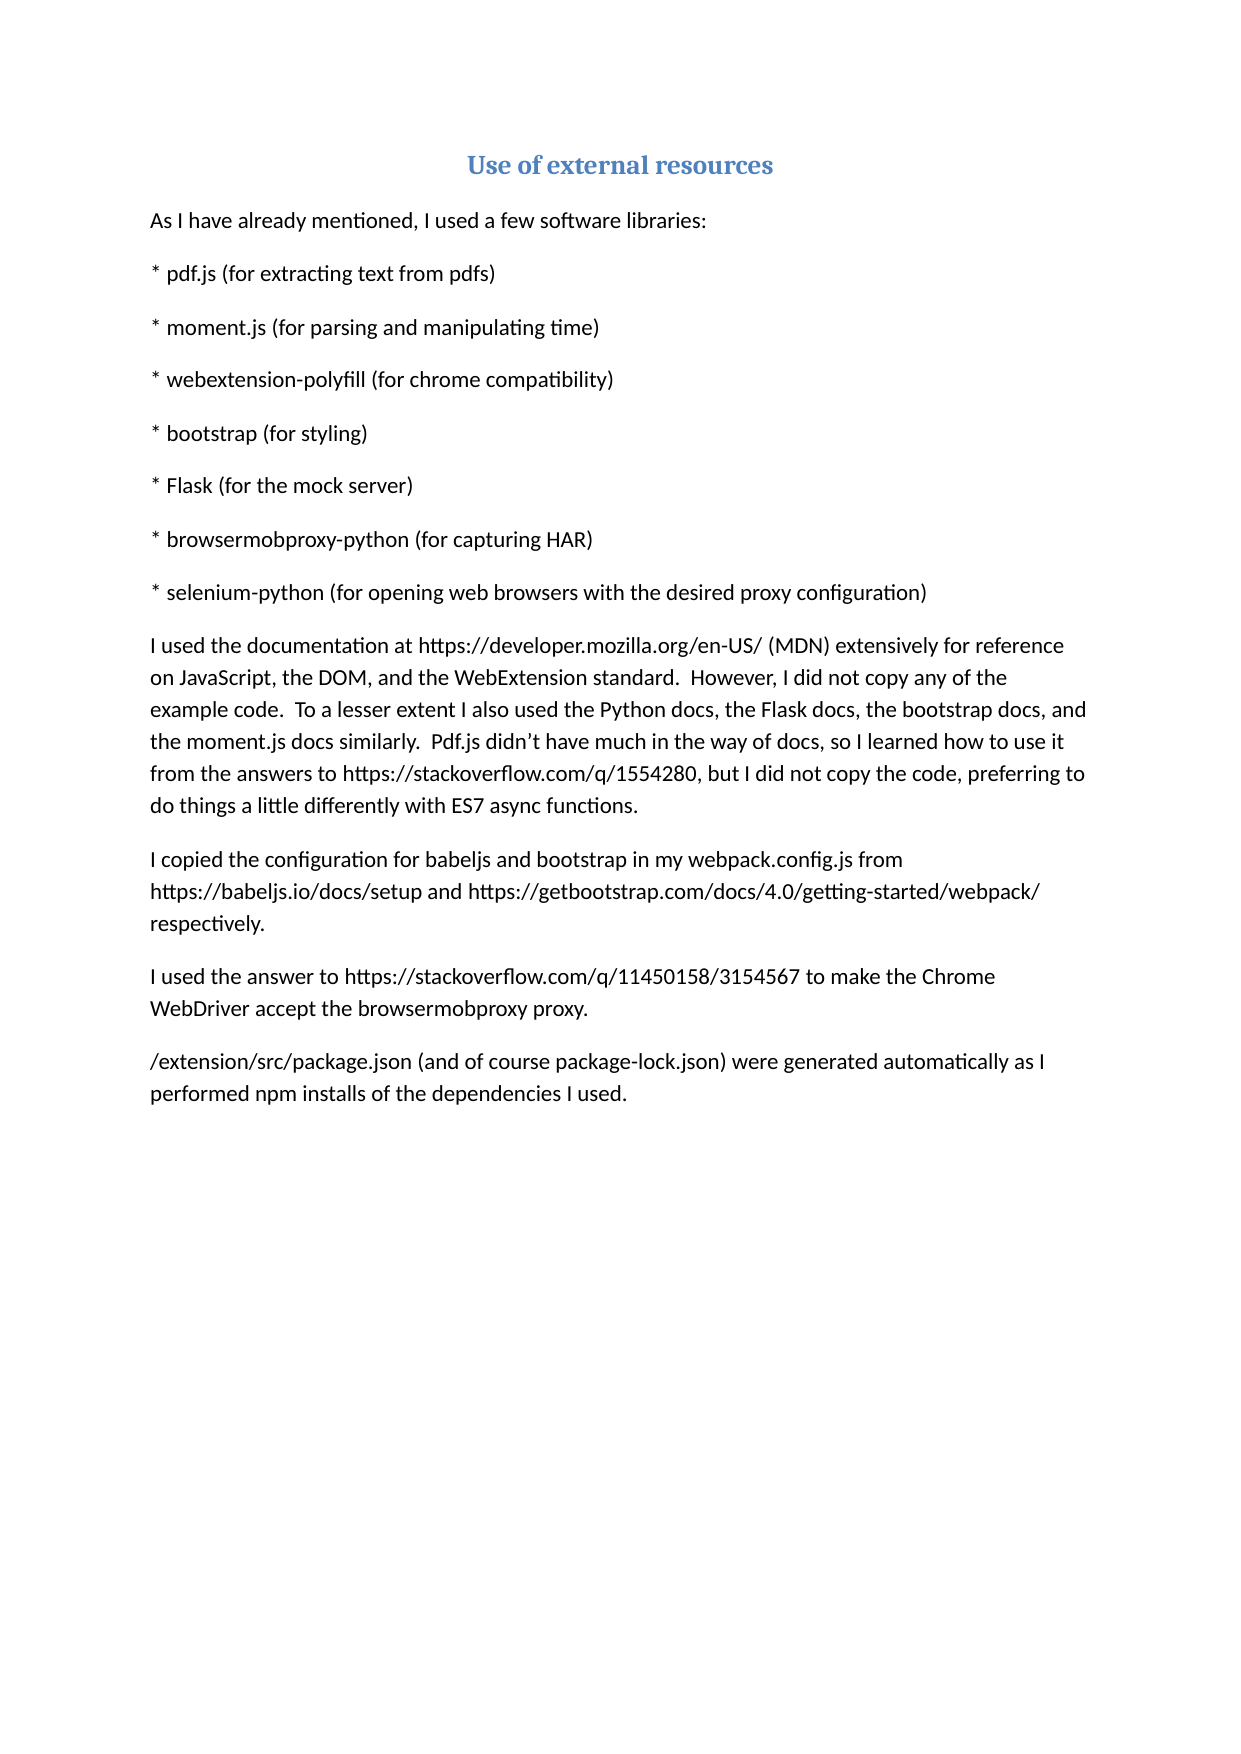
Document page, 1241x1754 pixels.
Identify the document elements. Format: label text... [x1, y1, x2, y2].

text I used the answer to https://stackoverflow.com/q/11450158/3154567 to make the Chrome WebDriver accept the browsermobproxy proxy. [150, 962, 1090, 1022]
text I copied the configuration for babeljs and bootstrap in my webpack.config.js from https://babeljs.io/docs/setup and https://getbootstrap.com/docs/4.0/getting-started/webpack/ respectively. [150, 845, 1090, 937]
text * Flask (for the mock server) [150, 472, 1090, 500]
text * browsermobproxy-python (for capturing HAR) [150, 525, 1090, 553]
subtitle Use of external resources [150, 150, 1090, 181]
text * bootstrap (for styling) [150, 419, 1090, 447]
text * moment.js (for parsing and manipulating time) [150, 313, 1090, 341]
text I used the documentation at https://developer.mozilla.org/en-US/ (MDN) extensively for reference on JavaScript, the DOM, and the WebExtension standard. However, I did not copy any of the example code. To a lesser extent I also used the Python docs, the Flask docs, the bootstrap docs, and the moment.js docs similarly. Pdf.js didn’t have much in the way of docs, so I learned how to use it from the answers to https://stackoverflow.com/q/1554280, but I did not copy the code, preferring to do things a little differently with ES7 async functions. [150, 631, 1090, 820]
text * selenium-python (for opening web browsers with the desired proxy configuration) [150, 578, 1090, 606]
text As I have already mentioned, I used a few software libraries: [150, 207, 1090, 234]
text * webextension-polyfill (for chrome compatibility) [150, 366, 1090, 394]
text /extension/src/package.json (and of course package-lock.json) were generated automatically as I performed npm installs of the dependencies I used. [150, 1047, 1090, 1107]
text * pdf.js (for extracting text from pdfs) [150, 259, 1090, 288]
